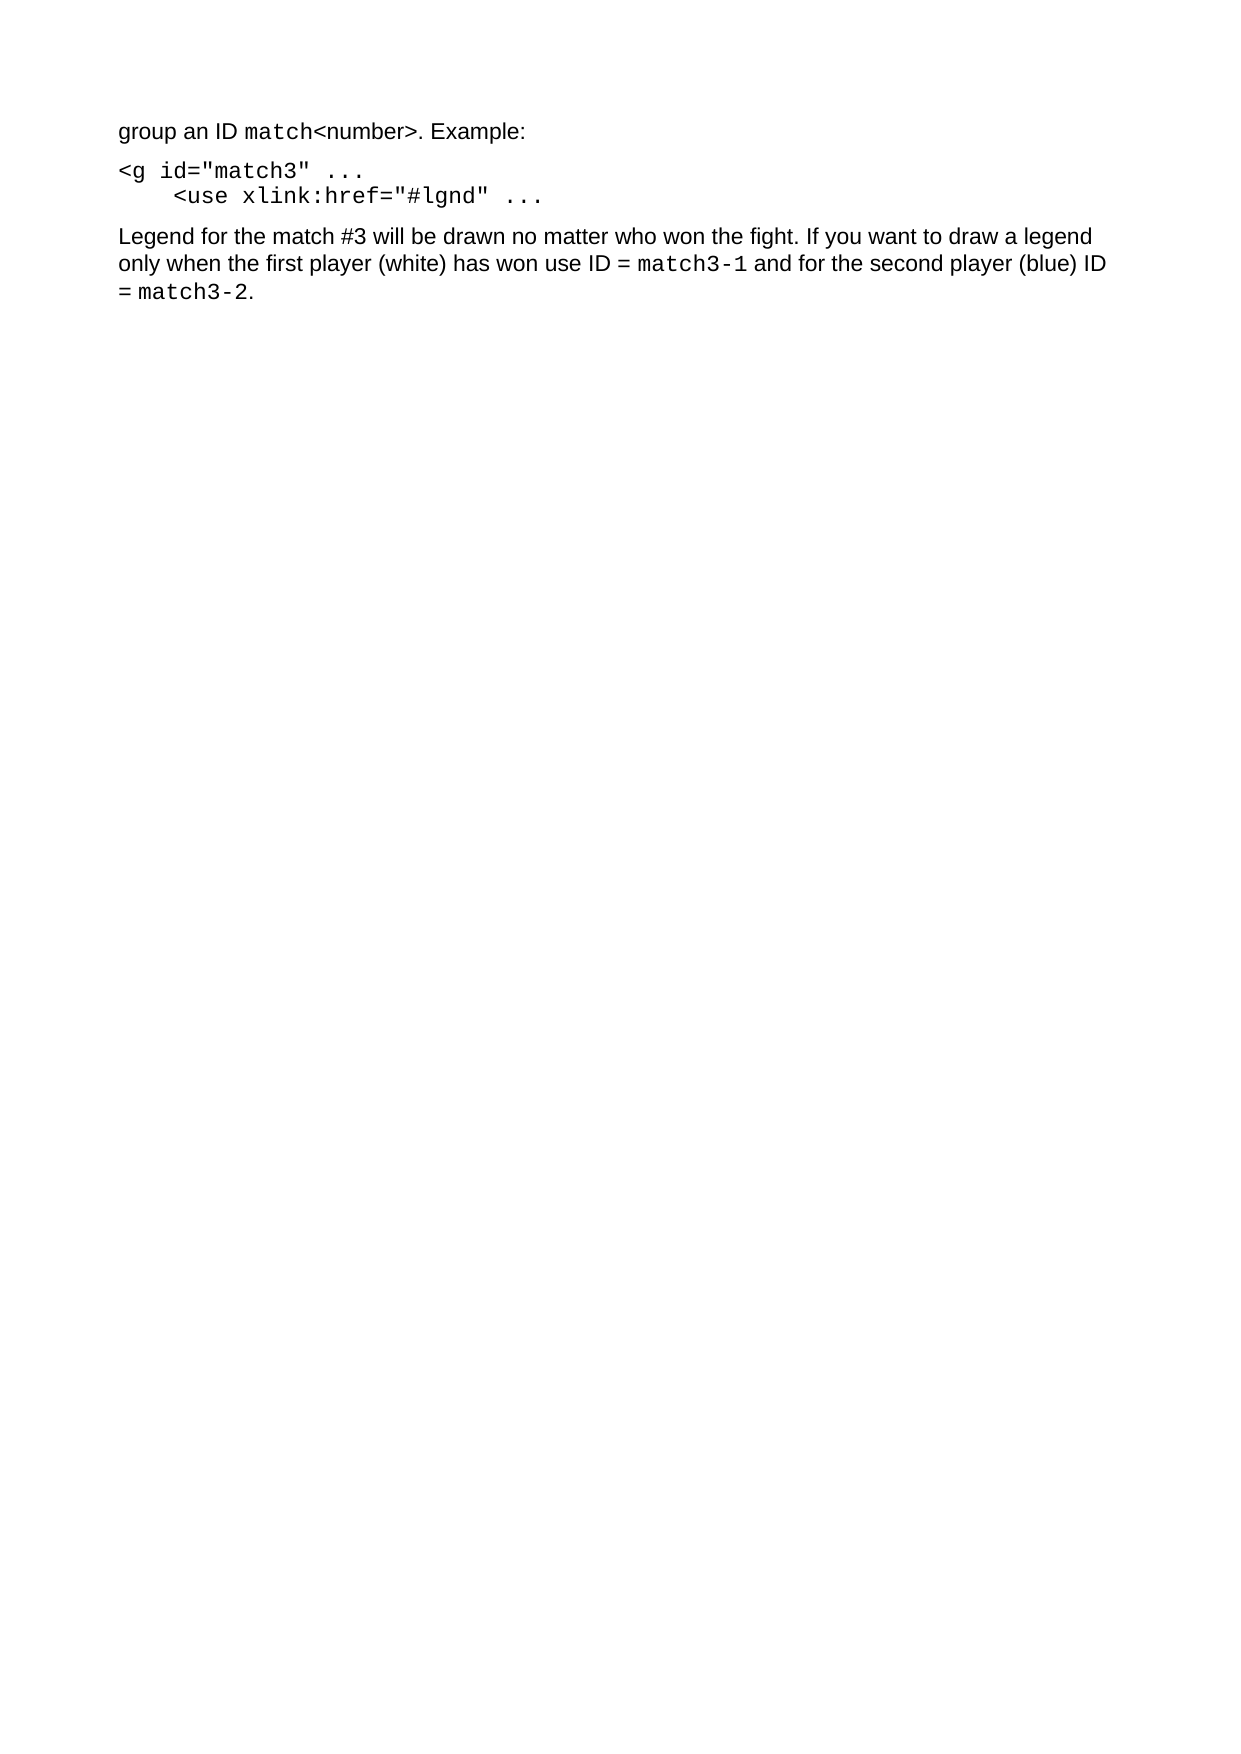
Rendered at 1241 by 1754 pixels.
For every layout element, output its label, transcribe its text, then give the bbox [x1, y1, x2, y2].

text <g id="match3" ... <use xlink:href="#lgnd" ... [118, 159, 1122, 211]
text Legend for the match #3 will be drawn no matter who won the fight. If you want to draw a legend only when the first player (white) has won use ID = match3-1 and for the second player (blue) ID = match3-2. [118, 223, 1122, 306]
text group an ID match<number>. Example: [118, 118, 1122, 146]
